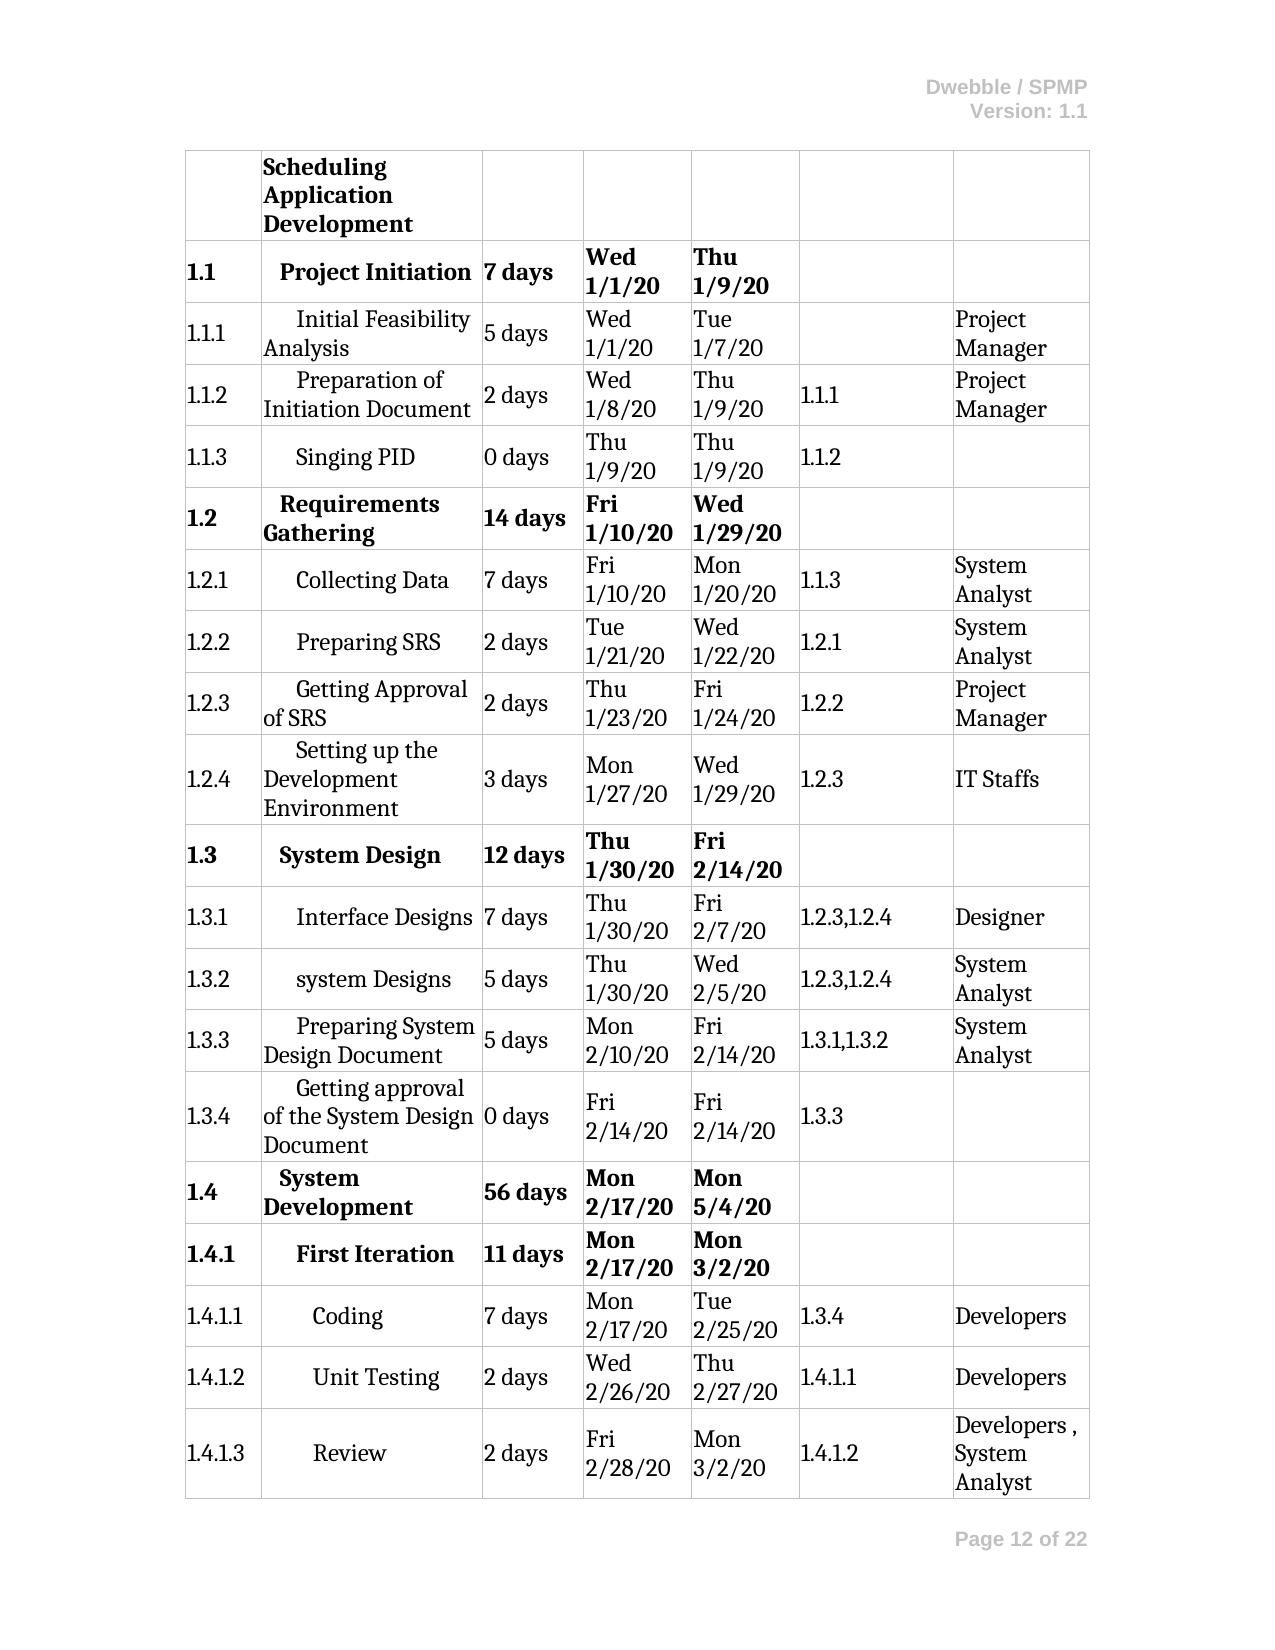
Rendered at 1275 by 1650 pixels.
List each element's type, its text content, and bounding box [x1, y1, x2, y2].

table_cell 14 days [483, 488, 583, 549]
table_cell 2 days [483, 1347, 583, 1408]
table_cell [954, 1224, 1089, 1284]
table_cell Singing PID [262, 426, 482, 487]
table_cell 1.2.1 [800, 611, 953, 672]
table_cell 1.1.1 [800, 365, 953, 425]
table_cell Wed 1/29/20 [692, 735, 799, 824]
table_cell Fri 1/10/20 [584, 488, 691, 549]
table_cell [800, 241, 953, 302]
table_cell 1.2.3 [186, 673, 261, 734]
table_cell Mon 2/17/20 [584, 1286, 691, 1346]
table_cell 1.2.1 [186, 550, 261, 610]
table_cell Wed 1/22/20 [692, 611, 799, 672]
table_cell System Development [262, 1162, 482, 1223]
table_cell Wed 1/29/20 [692, 488, 799, 549]
table_cell 7 days [483, 887, 583, 947]
table_cell 1.2 [186, 488, 261, 549]
table_cell 3 days [483, 735, 583, 824]
table_cell 1.4 [186, 1162, 261, 1223]
table_cell 1.3.3 [800, 1072, 953, 1161]
table_cell 1.2.3,1.2.4 [800, 949, 953, 1009]
table_cell System Analyst [954, 949, 1089, 1009]
table_cell Mon 1/20/20 [692, 550, 799, 610]
table_cell Thu 1/23/20 [584, 673, 691, 734]
table_cell 1.2.3 [800, 735, 953, 824]
table_cell First Iteration [262, 1224, 482, 1284]
table_cell 1.1.3 [186, 426, 261, 487]
table_cell 2 days [483, 365, 583, 425]
table_cell 1.4.1.1 [800, 1347, 953, 1408]
table_cell 1.3 [186, 825, 261, 886]
table_cell 1.3.1,1.3.2 [800, 1010, 953, 1071]
table_cell 1.1.3 [800, 550, 953, 610]
table_cell 2 days [483, 611, 583, 672]
table_cell Fri 2/28/20 [584, 1409, 691, 1498]
table_cell 1.4.1.3 [186, 1409, 261, 1498]
table_cell 1.4.1.1 [186, 1286, 261, 1346]
table_cell Getting Approval of SRS [262, 673, 482, 734]
table_cell 1.3.3 [186, 1010, 261, 1071]
table_cell 1.2.4 [186, 735, 261, 824]
table_cell Interface Designs [262, 887, 482, 947]
table_cell [954, 241, 1089, 302]
table_cell 1.1.2 [186, 365, 261, 425]
table_cell Thu 1/30/20 [584, 887, 691, 947]
table_cell System Analyst [954, 550, 1089, 610]
table_cell [800, 1162, 953, 1223]
table_cell Mon 2/10/20 [584, 1010, 691, 1071]
table_cell Fri 2/7/20 [692, 887, 799, 947]
table_cell Wed 1/1/20 [584, 241, 691, 302]
table_cell 1.2.2 [800, 673, 953, 734]
table_cell system Designs [262, 949, 482, 1009]
table_cell Fri 2/14/20 [692, 1072, 799, 1161]
table_cell Thu 1/30/20 [584, 825, 691, 886]
table_cell 7 days [483, 1286, 583, 1346]
table_cell 1.3.4 [800, 1286, 953, 1346]
table_cell [800, 303, 953, 364]
table_cell 1.4.1 [186, 1224, 261, 1284]
table_cell Preparing SRS [262, 611, 482, 672]
table_cell Wed 2/26/20 [584, 1347, 691, 1408]
table_cell System Analyst [954, 611, 1089, 672]
table_cell Preparation of Initiation Document [262, 365, 482, 425]
table_cell [954, 1162, 1089, 1223]
table_cell 0 days [483, 1072, 583, 1161]
table_cell 56 days [483, 1162, 583, 1223]
table_cell 1.3.2 [186, 949, 261, 1009]
table_cell [954, 1072, 1089, 1161]
table_cell Designer [954, 887, 1089, 947]
table_cell 12 days [483, 825, 583, 886]
table_cell Wed 1/1/20 [584, 303, 691, 364]
table_cell Getting approval of the System Design Document [262, 1072, 482, 1161]
table_cell Project Manager [954, 673, 1089, 734]
table_cell [800, 825, 953, 886]
table_cell System Design [262, 825, 482, 886]
table_cell 7 days [483, 550, 583, 610]
table_cell Review [262, 1409, 482, 1498]
table_cell 1.4.1.2 [800, 1409, 953, 1498]
table_cell 5 days [483, 1010, 583, 1071]
table_cell [186, 151, 261, 240]
table_cell 1.3.4 [186, 1072, 261, 1161]
table_cell Mon 1/27/20 [584, 735, 691, 824]
table_cell Collecting Data [262, 550, 482, 610]
table_cell 1.1 [186, 241, 261, 302]
table_cell Thu 1/30/20 [584, 949, 691, 1009]
table_cell Mon 5/4/20 [692, 1162, 799, 1223]
table_cell Project Manager [954, 303, 1089, 364]
table_cell Project Initiation [262, 241, 482, 302]
table_cell Mon 2/17/20 [584, 1162, 691, 1223]
table_cell Coding [262, 1286, 482, 1346]
table_cell Thu 2/27/20 [692, 1347, 799, 1408]
table_cell Preparing System Design Document [262, 1010, 482, 1071]
table_cell System Analyst [954, 1010, 1089, 1071]
table_cell 1.4.1.2 [186, 1347, 261, 1408]
table_cell Tue 2/25/20 [692, 1286, 799, 1346]
table_cell 1.2.3,1.2.4 [800, 887, 953, 947]
table_cell 5 days [483, 949, 583, 1009]
table_cell Thu 1/9/20 [692, 426, 799, 487]
table_cell Setting up the Development Environment [262, 735, 482, 824]
table_cell 1.2.2 [186, 611, 261, 672]
table_cell [584, 151, 691, 240]
table_cell [954, 488, 1089, 549]
table_cell Requirements Gathering [262, 488, 482, 549]
table_cell [954, 151, 1089, 240]
table_cell Mon 3/2/20 [692, 1224, 799, 1284]
table_cell Scheduling Application Development [262, 151, 482, 240]
table_cell [954, 825, 1089, 886]
table_cell 0 days [483, 426, 583, 487]
table_cell Developers ,System Analyst [954, 1409, 1089, 1498]
table_cell Project Manager [954, 365, 1089, 425]
table_cell Fri 1/10/20 [584, 550, 691, 610]
table_cell Unit Testing [262, 1347, 482, 1408]
table_cell Wed 1/8/20 [584, 365, 691, 425]
table_cell Initial Feasibility Analysis [262, 303, 482, 364]
table_cell Wed 2/5/20 [692, 949, 799, 1009]
table_cell 5 days [483, 303, 583, 364]
table_cell [800, 488, 953, 549]
table_cell Developers [954, 1347, 1089, 1408]
table_cell Developers [954, 1286, 1089, 1346]
table_cell 1.3.1 [186, 887, 261, 947]
table_cell Fri 1/24/20 [692, 673, 799, 734]
table_cell Tue 1/7/20 [692, 303, 799, 364]
table_cell 2 days [483, 673, 583, 734]
table_cell 2 days [483, 1409, 583, 1498]
table_cell IT Staffs [954, 735, 1089, 824]
table_cell 11 days [483, 1224, 583, 1284]
table_cell 1.1.2 [800, 426, 953, 487]
table_cell Thu 1/9/20 [584, 426, 691, 487]
table_cell Fri 2/14/20 [692, 1010, 799, 1071]
table_cell Mon 2/17/20 [584, 1224, 691, 1284]
table_cell [800, 1224, 953, 1284]
table_cell Tue 1/21/20 [584, 611, 691, 672]
table_cell 1.1.1 [186, 303, 261, 364]
table_cell [692, 151, 799, 240]
table_cell Thu 1/9/20 [692, 241, 799, 302]
table_cell [800, 151, 953, 240]
table_cell [483, 151, 583, 240]
table_cell Fri 2/14/20 [692, 825, 799, 886]
table_cell 7 days [483, 241, 583, 302]
table_cell [954, 426, 1089, 487]
table_cell Mon 3/2/20 [692, 1409, 799, 1498]
table_cell Fri 2/14/20 [584, 1072, 691, 1161]
table_cell Thu 1/9/20 [692, 365, 799, 425]
